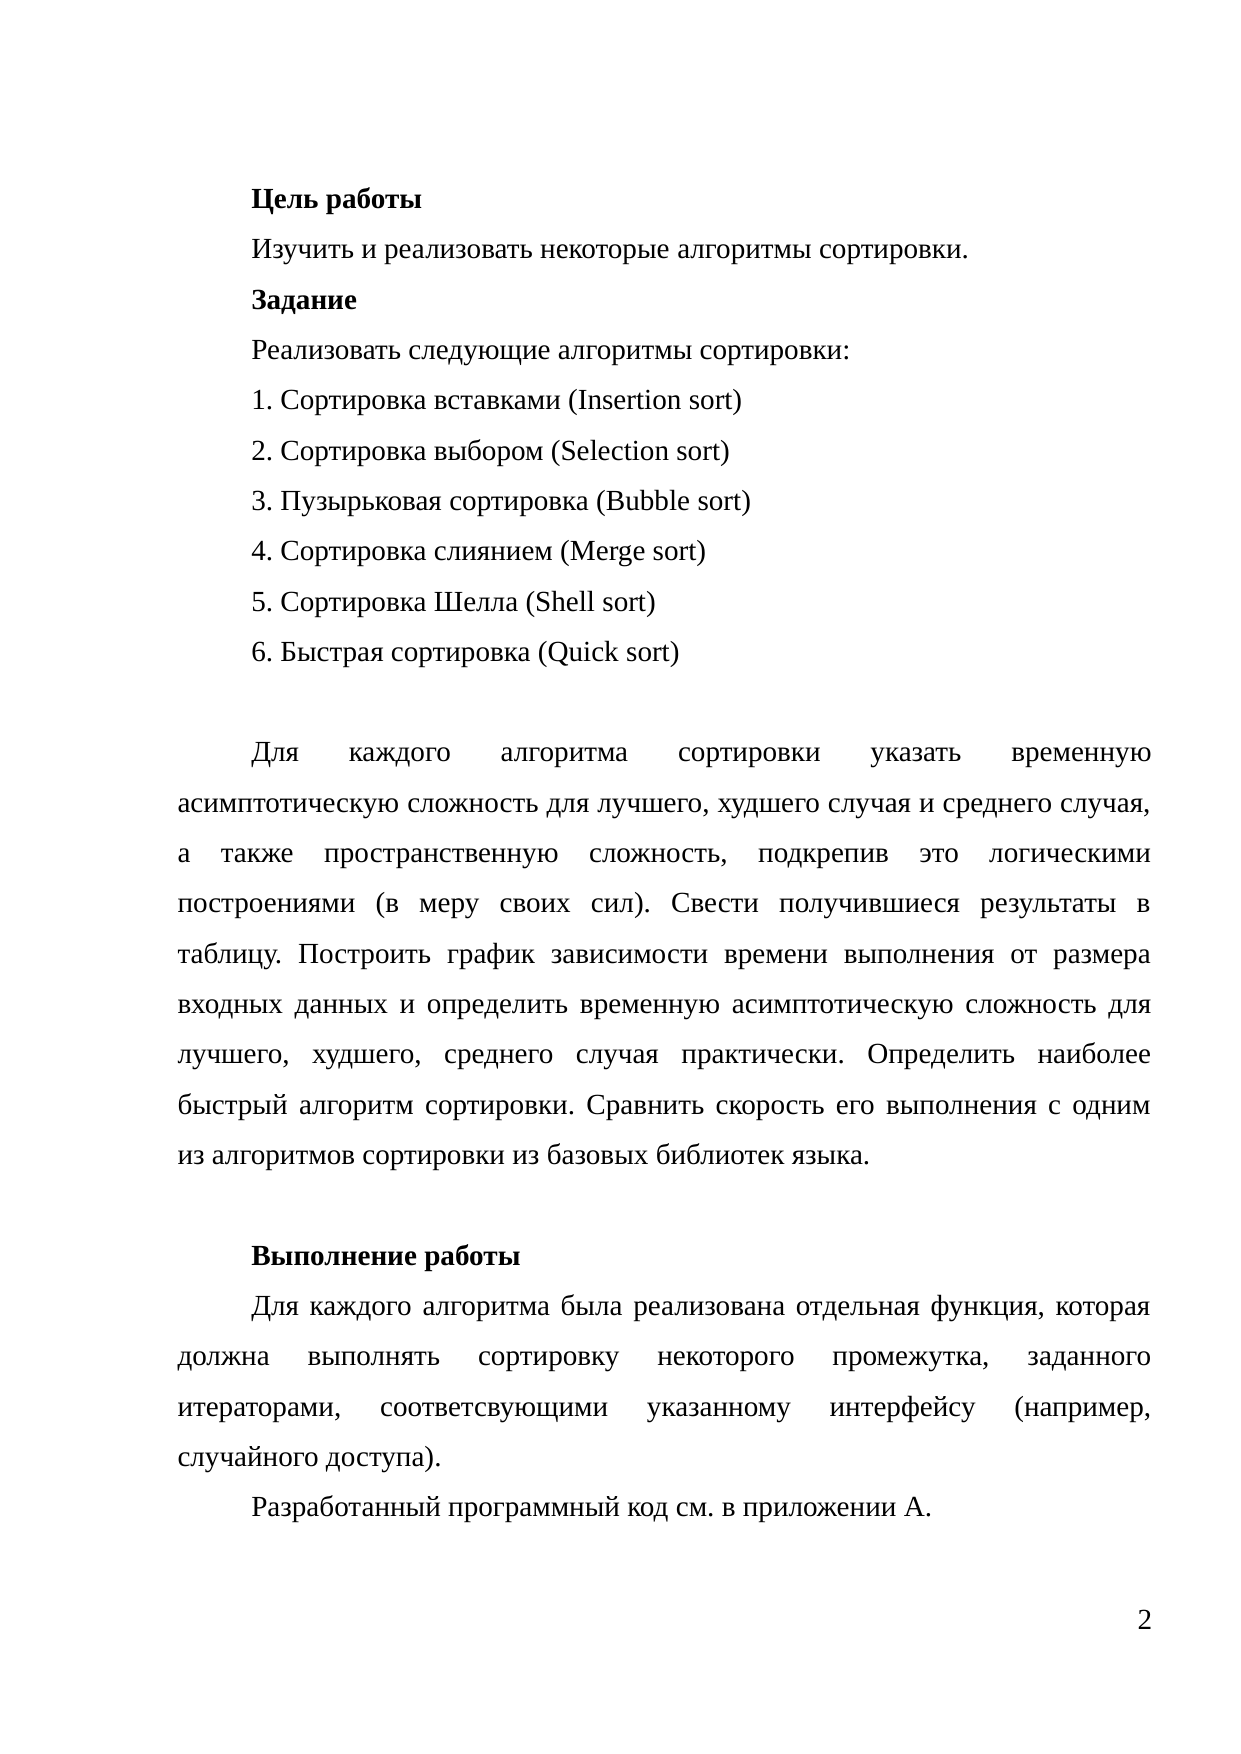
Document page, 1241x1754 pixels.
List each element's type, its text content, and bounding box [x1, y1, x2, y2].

subtitle Цель работы [177, 181, 1152, 215]
text Реализовать следующие алгоритмы сортировки: [177, 332, 1152, 366]
subtitle Задание [177, 282, 1152, 315]
text 5. Сортировка Шелла (Shell sort) [177, 584, 1152, 617]
text 6. Быстрая сортировка (Quick sort) [177, 634, 1152, 667]
text Изучить и реализовать некоторые алгоритмы сортировки. [177, 231, 1152, 265]
text Разработанный программный код см. в приложении А. [177, 1489, 1152, 1523]
subtitle Выполнение работы [177, 1238, 1152, 1271]
text 4. Сортировка слиянием (Merge sort) [177, 533, 1152, 567]
text 2. Сортировка выбором (Selection sort) [177, 433, 1152, 466]
text Для каждого алгоритма была реализована отдельная функция, которая должна выполнять сортировку некоторого промежутка, заданного итераторами, соответсвующими указанному интерфейсу (например, случайного доступа). [177, 1288, 1152, 1472]
text 3. Пузырьковая сортировка (Bubble sort) [177, 483, 1152, 517]
text Для каждого алгоритма сортировки указать временную асимптотическую сложность для лучшего, худшего случая и среднего случая, а также пространственную сложность, подкрепив это логическими построениями (в меру своих сил). Свести получившиеся результаты в таблицу. Построить график зависимости времени выполнения от размера входных данных и определить временную асимптотическую сложность для лучшего, худшего, среднего случая практически. Определить наиболее быстрый алгоритм сортировки. Сравнить скорость его выполнения с одним из алгоритмов сортировки из базовых библиотек языка. [177, 734, 1152, 1171]
text 1. Сортировка вставками (Insertion sort) [177, 382, 1152, 416]
